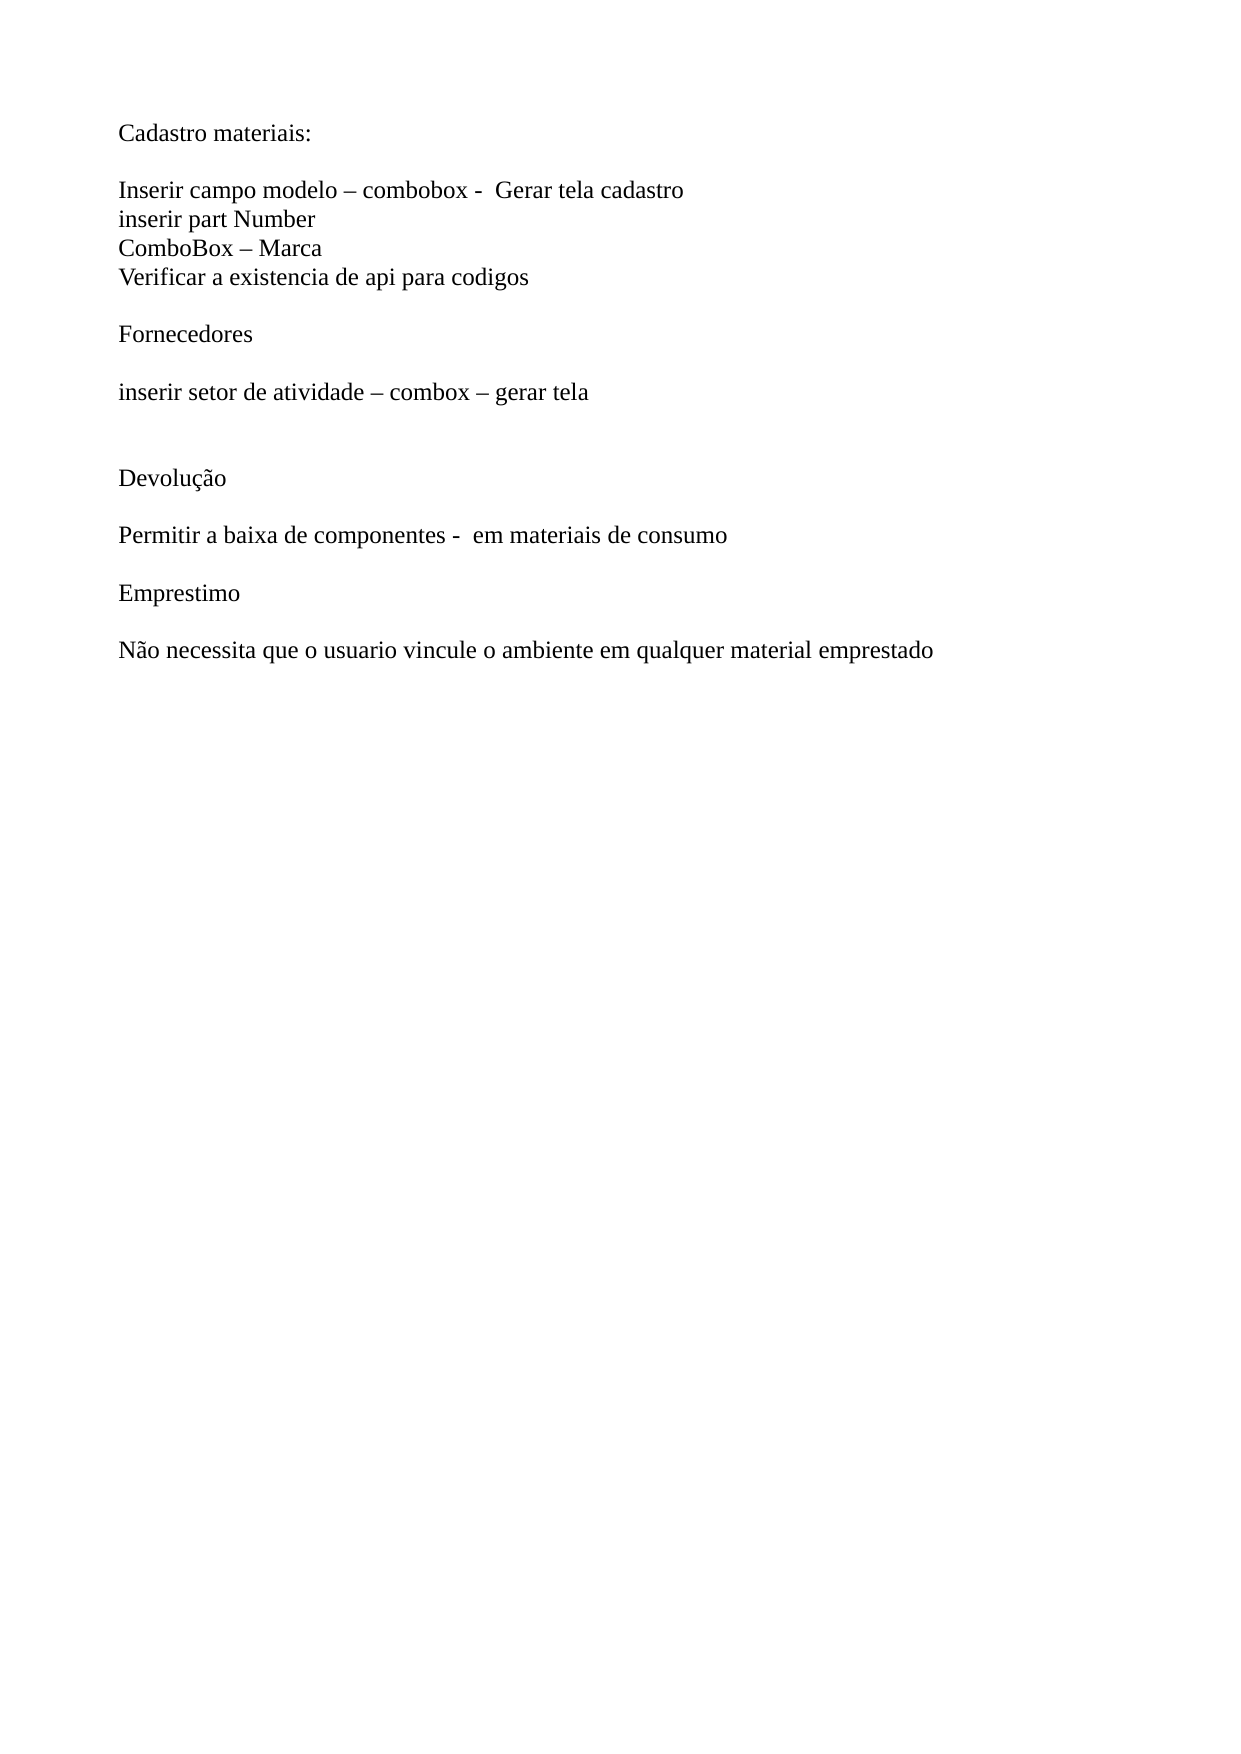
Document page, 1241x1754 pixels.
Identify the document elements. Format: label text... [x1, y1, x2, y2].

text inserir part Number [118, 204, 1122, 233]
text inserir setor de atividade – combox – gerar tela [118, 377, 1122, 406]
text Fornecedores [118, 319, 1122, 348]
text Emprestimo [118, 578, 1122, 607]
text Não necessita que o usuario vincule o ambiente em qualquer material emprestado [118, 636, 1122, 664]
text Cadastro materiais: [118, 118, 1122, 147]
text ComboBox – Marca [118, 233, 1122, 262]
text Permitir a baixa de componentes - em materiais de consumo [118, 521, 1122, 549]
text Inserir campo modelo – combobox - Gerar tela cadastro [118, 176, 1122, 204]
text Verificar a existencia de api para codigos [118, 262, 1122, 291]
text Devolução [118, 463, 1122, 492]
